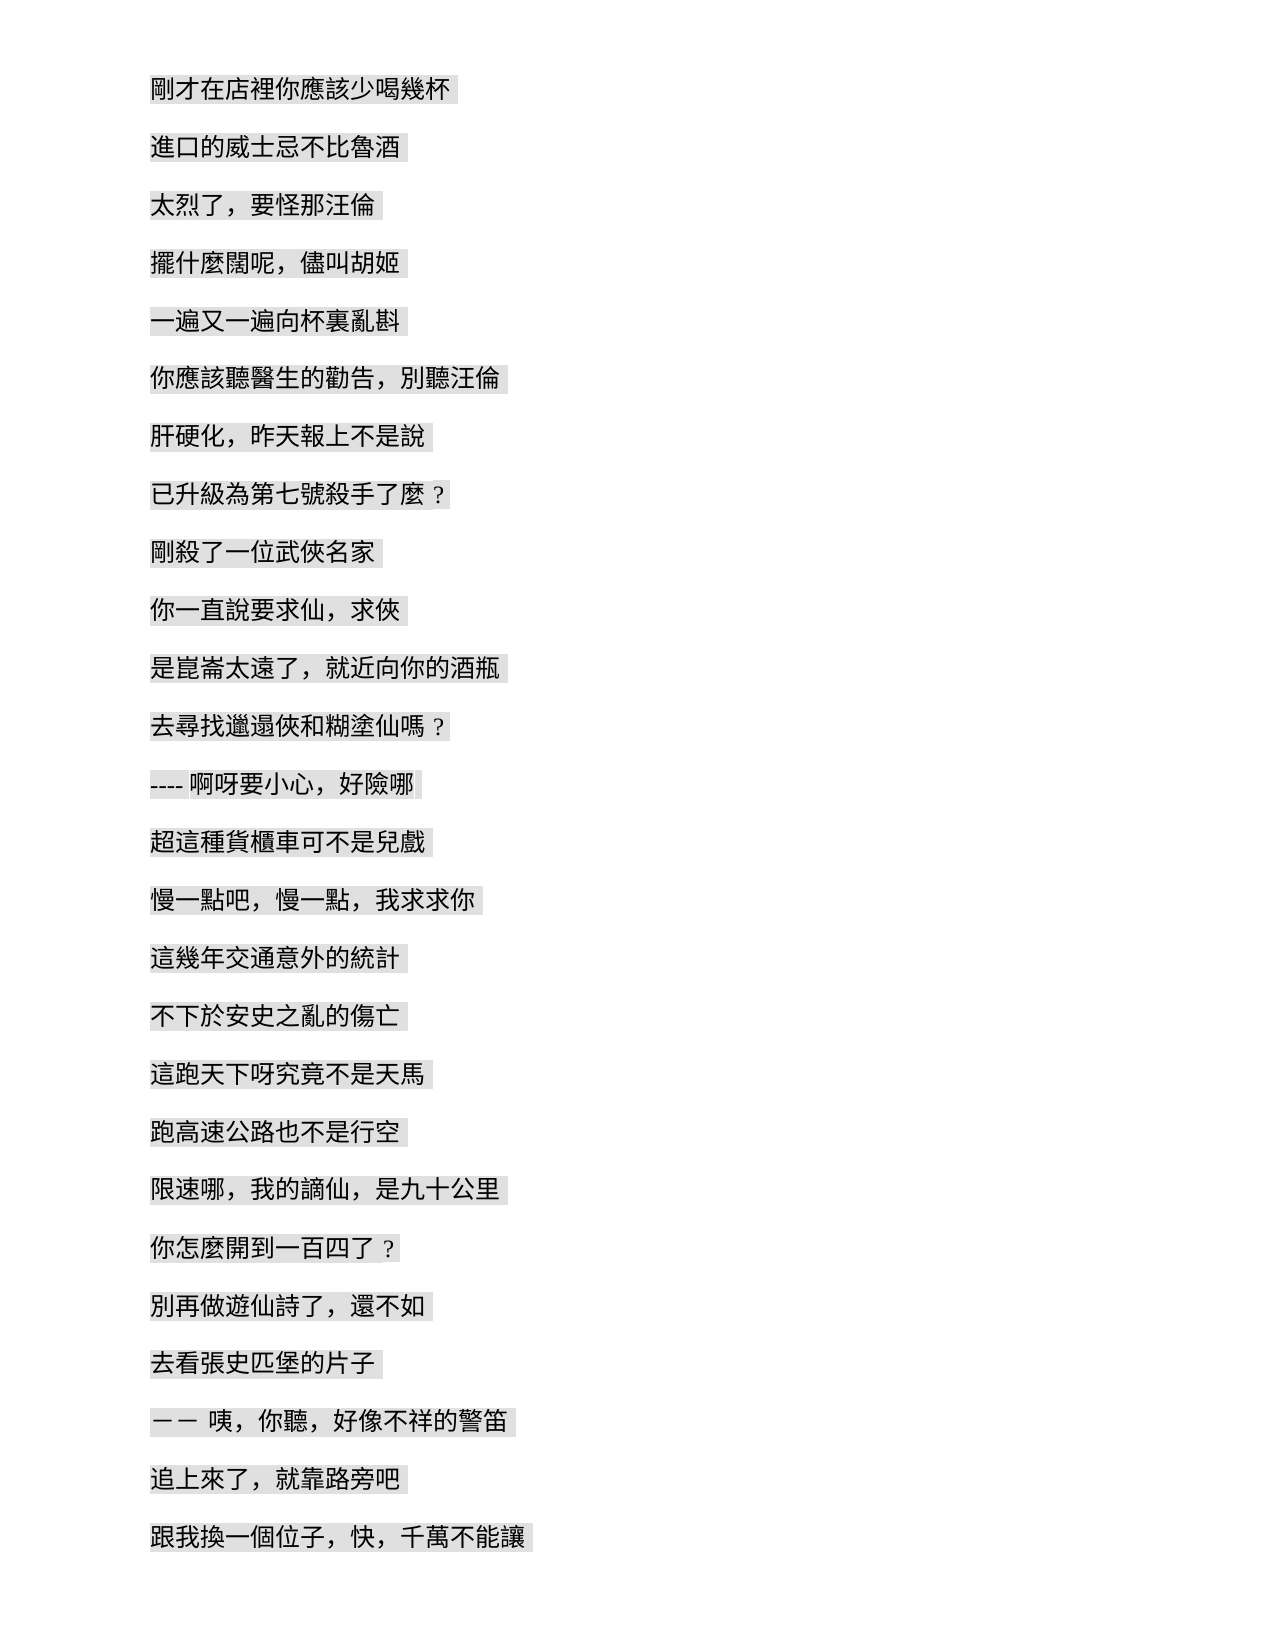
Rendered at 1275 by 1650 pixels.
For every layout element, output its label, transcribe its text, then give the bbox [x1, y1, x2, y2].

text 剛才在店裡你應該少喝幾杯 進口的威士忌不比魯酒 太烈了，要怪那汪倫 擺什麼闊呢，儘叫胡姬 一遍又一遍向杯裏亂斟 你應該聽醫生的勸告，別聽汪倫 肝硬化，昨天報上不是說 已升級為第七號殺手了麼 ? 剛殺了一位武俠名家 你一直說要求仙，求俠 是崑崙太遠了，就近向你的酒瓶 去尋找邋遢俠和糊塗仙嗎 ? ---- 啊呀要小心，好險哪 超這種貨櫃車可不是兒戲 慢一點吧，慢一點，我求求你 這幾年交通意外的統計 不下於安史之亂的傷亡 這跑天下呀究竟不是天馬 跑高速公路也不是行空 限速哪，我的謫仙，是九十公里 你怎麼開到一百四了 ? 別再做遊仙詩了，還不如 去看張史匹堡的片子 －－ 咦，你聽，好像不祥的警笛 追上來了，就靠路旁吧 跟我換一個位子，快，千萬不能讓 [150, 75, 1125, 1552]
